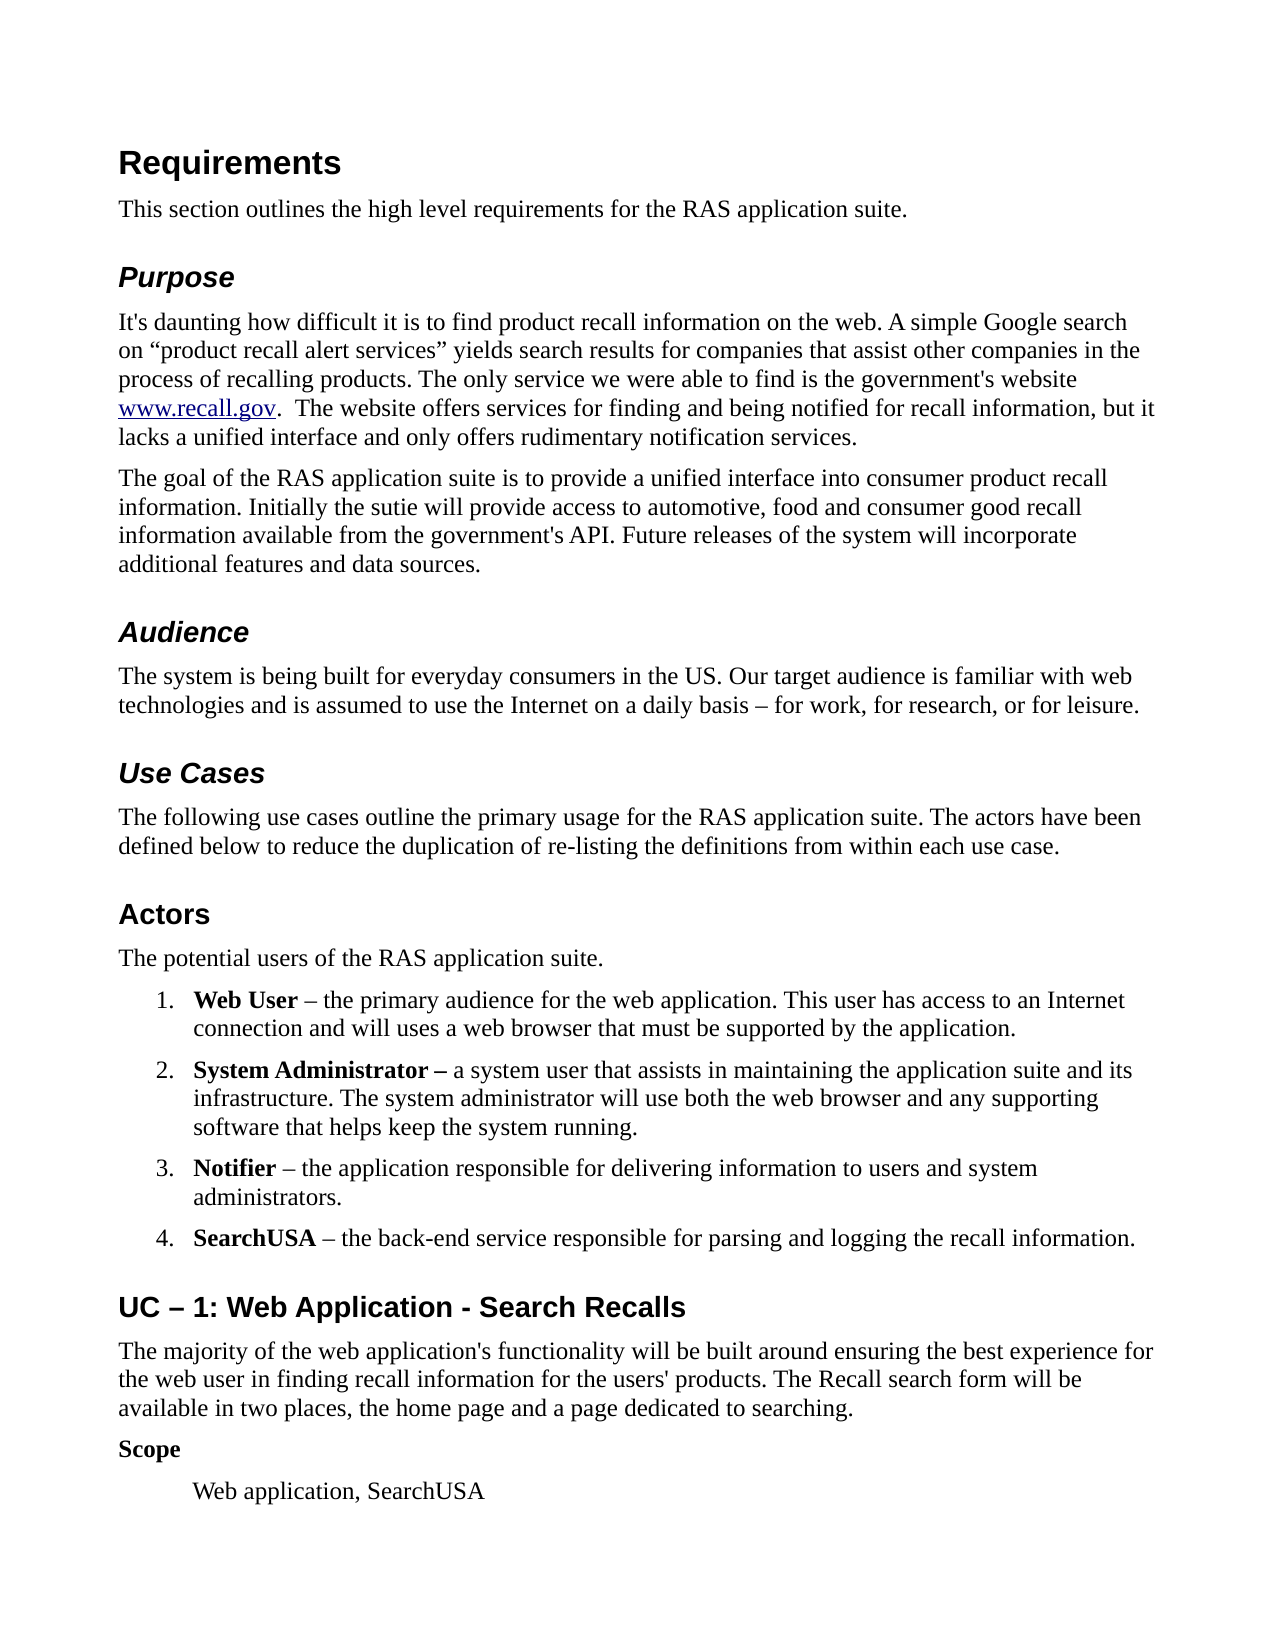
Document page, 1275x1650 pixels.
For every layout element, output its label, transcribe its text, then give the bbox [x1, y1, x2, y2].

list SearchUSA – the back-end service responsible for parsing and logging the recall information. [156, 1223, 1157, 1252]
subtitle Audience [118, 615, 1157, 649]
list System Administrator – a system user that assists in maintaining the application suite and its infrastructure. The system administrator will use both the web browser and any supporting software that helps keep the system running. [156, 1055, 1157, 1141]
text The following use cases outline the primary usage for the RAS application suite. The actors have been defined below to reduce the duplication of re-listing the definitions from within each use case. [118, 802, 1157, 860]
text The goal of the RAS application suite is to provide a unified interface into consumer product recall information. Initially the sutie will provide access to automotive, food and consumer good recall information available from the government's API. Future releases of the system will incorporate additional features and data sources. [118, 463, 1157, 578]
list Web User – the primary audience for the web application. This user has access to an Internet connection and will uses a web browser that must be supported by the application. [156, 985, 1157, 1042]
text Web application, SearchUSA [118, 1476, 1157, 1504]
subtitle Requirements [118, 143, 1157, 182]
text The majority of the web application's functionality will be built around ensuring the best experience for the web user in finding recall information for the users' products. The Recall search form will be available in two places, the home page and a page dedicated to searching. [118, 1336, 1157, 1422]
subtitle Use Cases [118, 756, 1157, 790]
subtitle Actors [118, 897, 1157, 931]
text The potential users of the RAS application suite. [118, 943, 1157, 972]
text Scope [118, 1434, 1157, 1463]
subtitle UC – 1: Web Application - Search Recalls [118, 1290, 1157, 1323]
list Notifier – the application responsible for delivering information to users and system administrators. [156, 1153, 1157, 1211]
text It's daunting how difficult it is to find product recall information on the web. A simple Google search on “product recall alert services” yields search results for companies that assist other companies in the process of recalling products. The only service we were able to find is the government's website www.recall.gov. The website offers services for finding and being notified for recall information, but it lacks a unified interface and only offers rudimentary notification services. [118, 307, 1157, 450]
text The system is being built for everyday consumers in the US. Our target audience is familiar with web technologies and is assumed to use the Internet on a daily basis – for work, for research, or for leisure. [118, 661, 1157, 719]
text This section outlines the high level requirements for the RAS application suite. [118, 194, 1157, 223]
subtitle Purpose [118, 261, 1157, 294]
